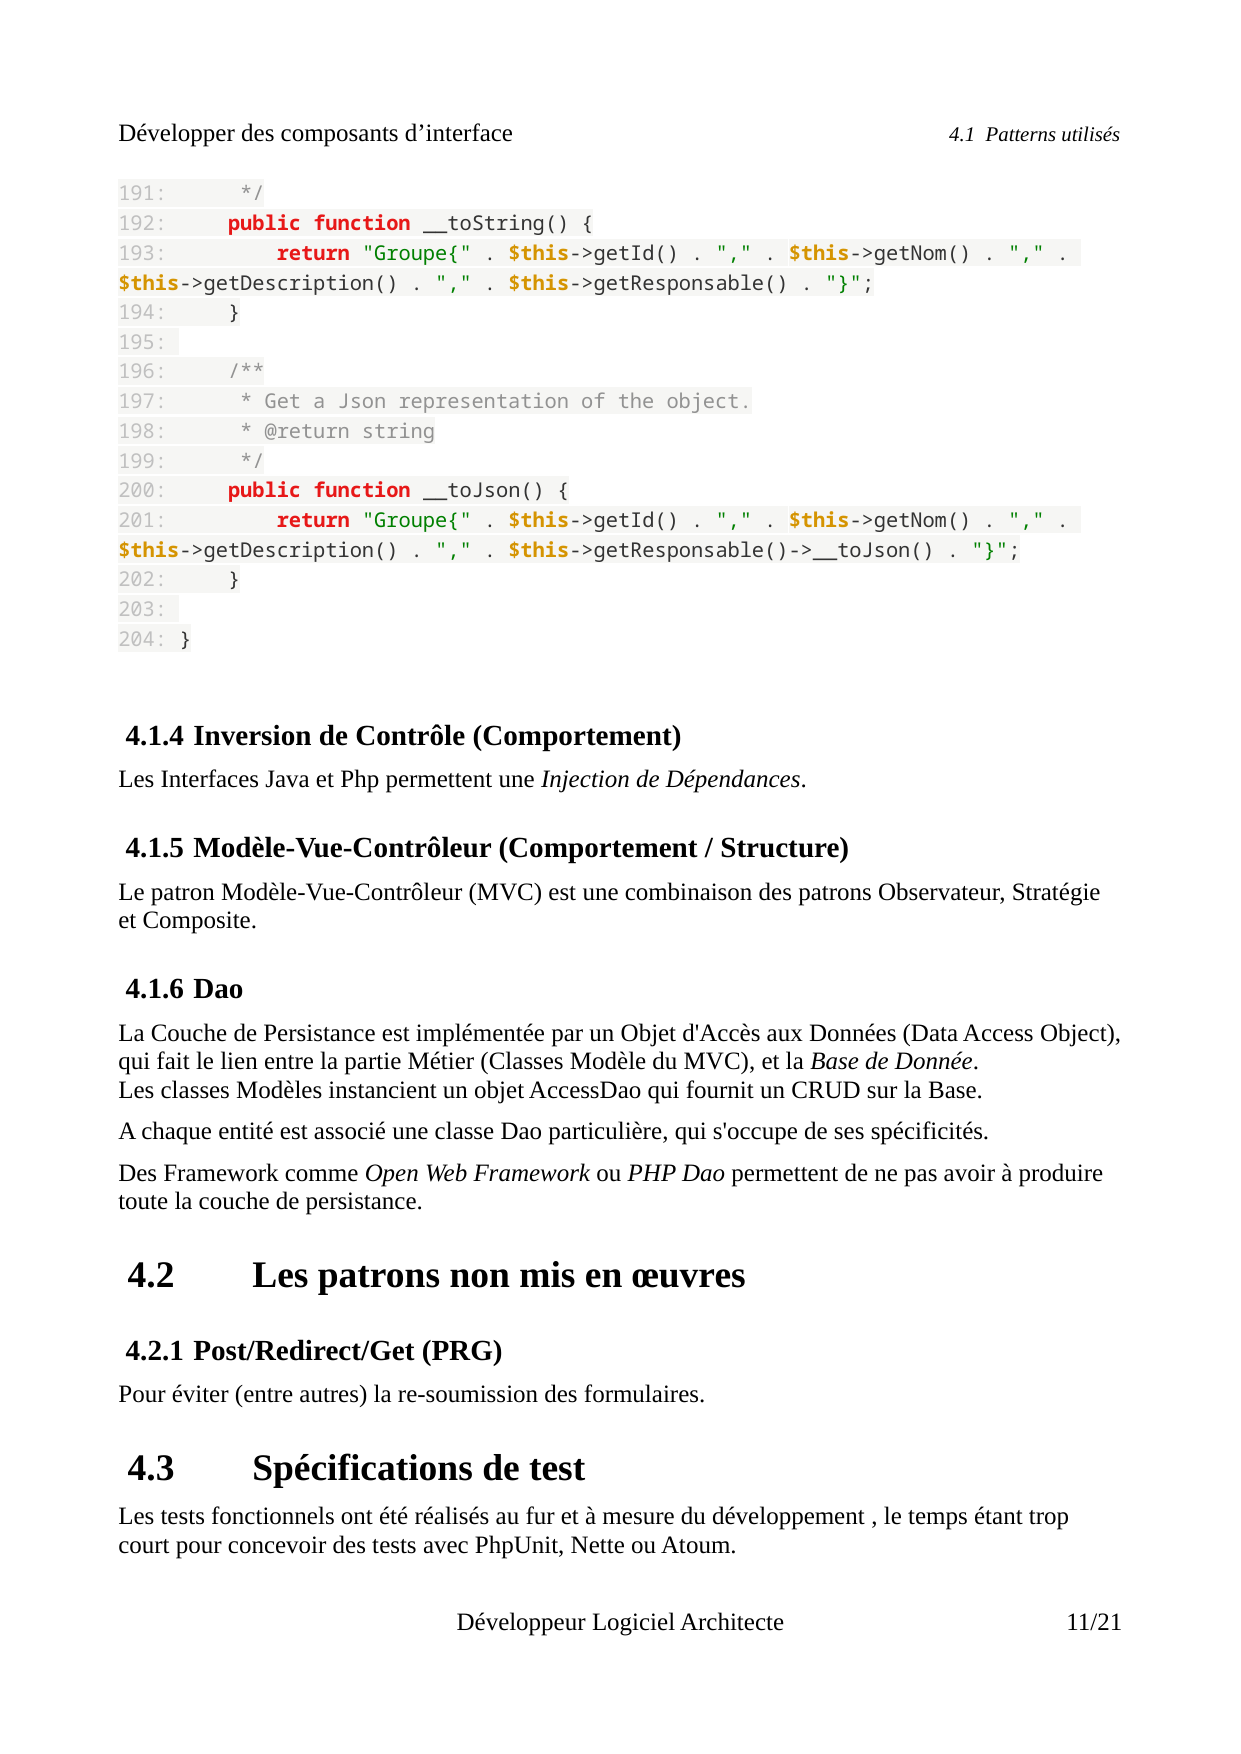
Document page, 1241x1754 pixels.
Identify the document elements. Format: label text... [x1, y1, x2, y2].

text Des Framework comme Open Web Framework ou PHP Dao permettent de ne pas avoir à produire toute la couche de persistance. [118, 1158, 1122, 1215]
subtitle Spécifications de test [118, 1446, 1122, 1489]
text 194: } [118, 296, 1122, 326]
subtitle Post/Redirect/Get (PRG) [118, 1333, 1122, 1367]
text 193: return "Groupe{" . $this->getId() . "," . $this->getNom() . "," . $this->getDescription() . "," . $this->getResponsable() . "}"; [118, 236, 1122, 296]
text Pour éviter (entre autres) la re-soumission des formulaires. [118, 1379, 1122, 1408]
text 198: * @return string [118, 414, 1122, 444]
text 204: } [118, 622, 1122, 652]
text 201: return "Groupe{" . $this->getId() . "," . $this->getNom() . "," . $this->getDescription() . "," . $this->getResponsable()->__toJson() . "}"; [118, 504, 1122, 563]
text 196: /** [118, 355, 1122, 385]
subtitle Les patrons non mis en œuvres [118, 1253, 1122, 1296]
text 202: } [118, 563, 1122, 593]
text La Couche de Persistance est implémentée par un Objet d'Accès aux Données (Data Access Object), qui fait le lien entre la partie Métier (Classes Modèle du MVC), et la Base de Donnée. Les classes Modèles instancient un objet AccessDao qui fournit un CRUD sur la Base. [118, 1018, 1122, 1104]
text Les tests fonctionnels ont été réalisés au fur et à mesure du développement , le temps étant trop court pour concevoir des tests avec PhpUnit, Nette ou Atoum. [118, 1501, 1122, 1559]
text 203: [118, 593, 1122, 622]
text Le patron Modèle-Vue-Contrôleur (MVC) est une combinaison des patrons Observateur, Stratégie et Composite. [118, 877, 1122, 934]
subtitle Dao [118, 972, 1122, 1005]
text 197: * Get a Json representation of the object. [118, 385, 1122, 414]
subtitle Inversion de Contrôle (Comportement) [118, 718, 1122, 752]
text 191: */ [118, 177, 1122, 207]
text 195: [118, 326, 1122, 355]
text 199: */ [118, 444, 1122, 474]
subtitle Modèle-Vue-Contrôleur (Comportement / Structure) [118, 831, 1122, 864]
text 200: public function __toJson() { [118, 474, 1122, 504]
text A chaque entité est associé une classe Dao particulière, qui s'occupe de ses spécificités. [118, 1116, 1122, 1145]
text Les Interfaces Java et Php permettent une Injection de Dépendances. [118, 764, 1122, 793]
text 192: public function __toString() { [118, 207, 1122, 236]
